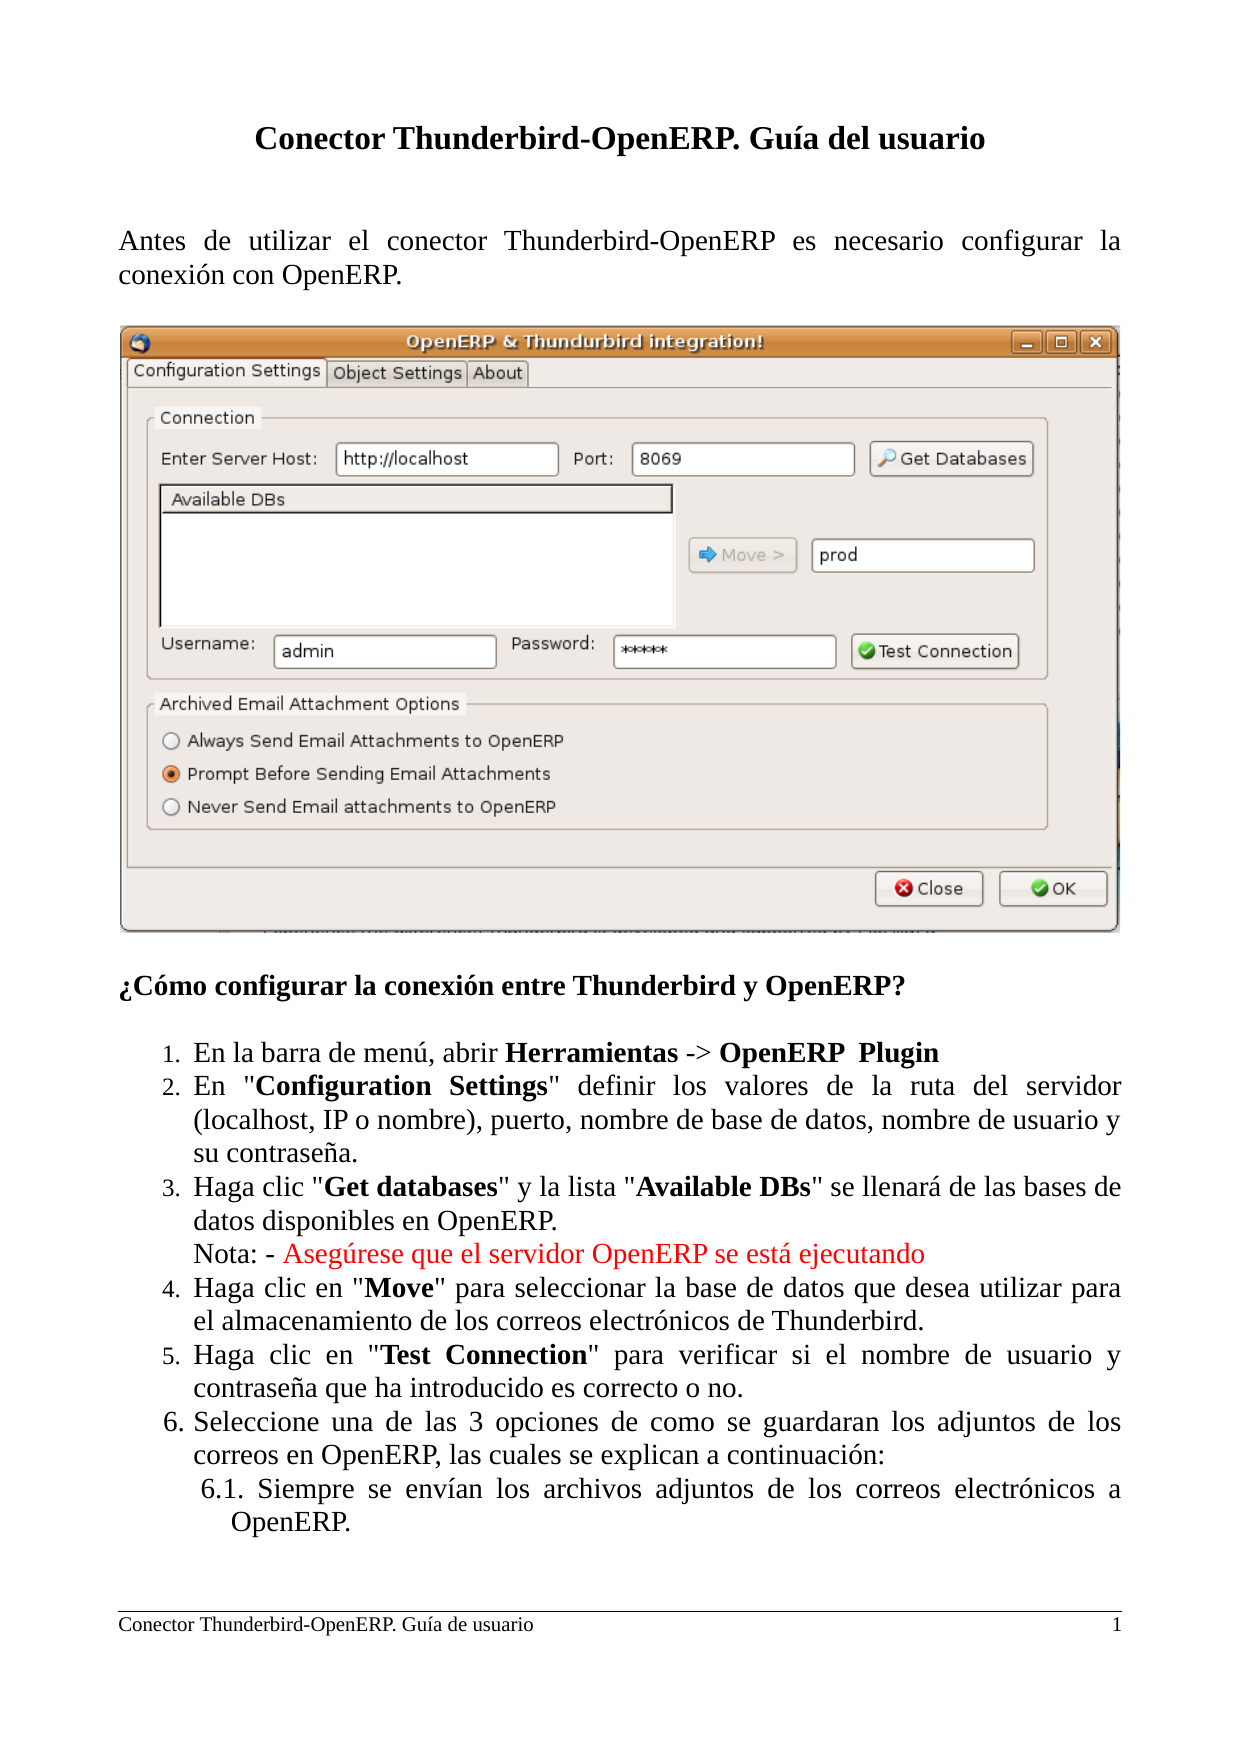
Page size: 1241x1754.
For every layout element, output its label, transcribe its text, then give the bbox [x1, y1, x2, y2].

text Antes de utilizar el conector Thunderbird-OpenERP es necesario configurar la conexión con OpenERP. [118, 223, 1122, 291]
list Siempre se envían los archivos adjuntos de los correos electrónicos a OpenERP. [193, 1471, 1122, 1538]
list En "Configuration Settings" definir los valores de la ruta del servidor (localhost, IP o nombre), puerto, nombre de base de datos, nombre de usuario y su contraseña. [156, 1068, 1122, 1169]
list Haga clic "Get databases" y la lista "Available DBs" se llenará de las bases de datos disponibles en OpenERP. [156, 1169, 1122, 1236]
list Haga clic en "Test Connection" para verificar si el nombre de usuario y contraseña que ha introducido es correcto o no. [156, 1337, 1122, 1404]
picture [120, 325, 1121, 933]
list Seleccione una de las 3 opciones de como se guardaran los adjuntos de los correos en OpenERP, las cuales se explican a continuación: [156, 1404, 1122, 1471]
list Nota: - Asegúrese que el servidor OpenERP se está ejecutando [156, 1236, 1122, 1270]
text Conector Thunderbird-OpenERP. Guía del usuario [118, 118, 1122, 156]
list En la barra de menú, abrir Herramientas -> OpenERP Plugin [156, 1035, 1122, 1068]
text ¿Cómo configurar la conexión entre Thunderbird y OpenERP? [118, 968, 1122, 1001]
list Haga clic en "Move" para seleccionar la base de datos que desea utilizar para el almacenamiento de los correos electrónicos de Thunderbird. [156, 1270, 1122, 1337]
